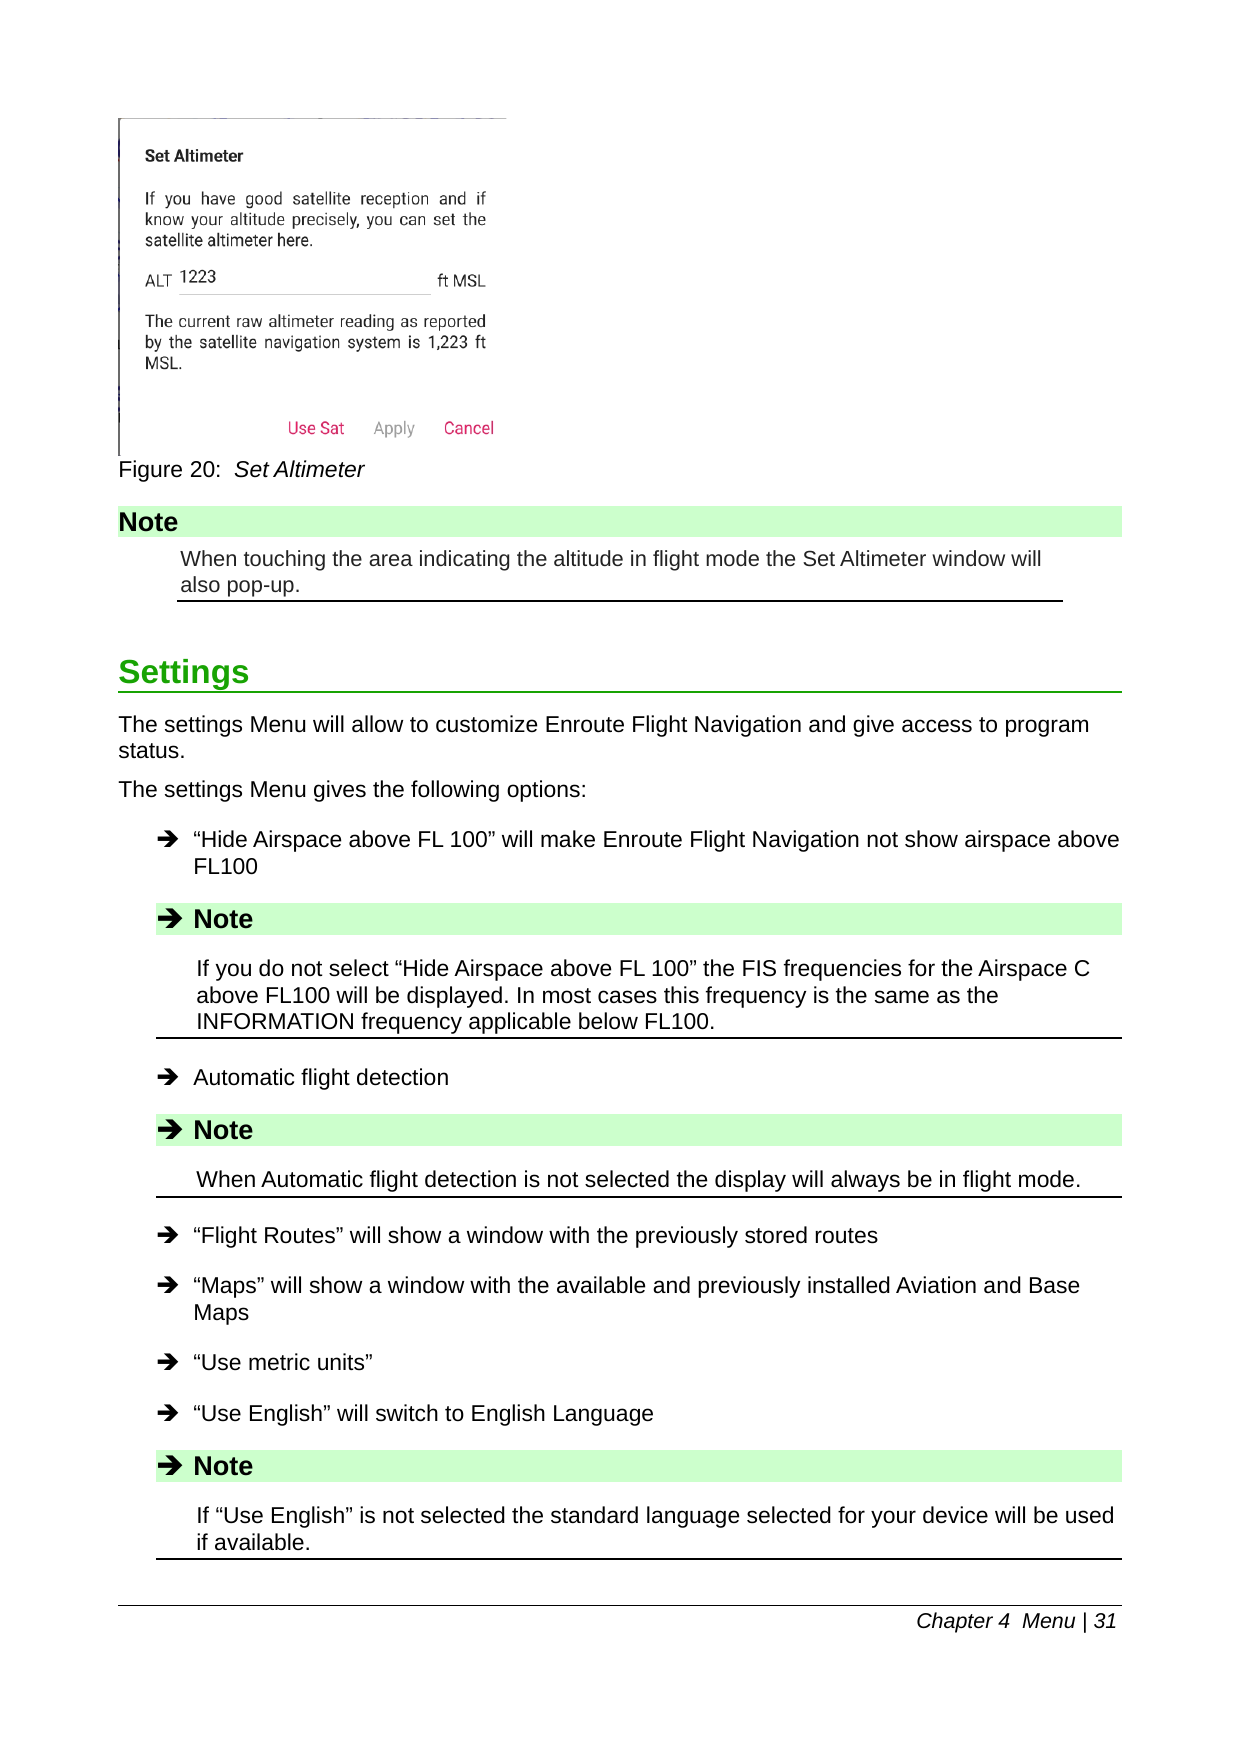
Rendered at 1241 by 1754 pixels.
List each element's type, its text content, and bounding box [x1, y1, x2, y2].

subtitle Note [156, 1450, 1122, 1482]
subtitle Note [156, 903, 1122, 935]
subtitle The settings Menu gives the following options: [118, 776, 1122, 802]
list Automatic flight detection [156, 1064, 1122, 1090]
list If “Use English” is not selected the standard language selected for your device will be used if available. [156, 1499, 1122, 1558]
picture [118, 118, 507, 456]
subtitle The settings Menu will allow to customize Enroute Flight Navigation and give access to program status. [118, 711, 1122, 763]
list When Automatic flight detection is not selected the display will always be in flight mode. [156, 1163, 1122, 1196]
text Figure 20: Set Altimeter [118, 118, 1122, 482]
subtitle Settings [118, 652, 1122, 691]
list “Maps” will show a window with the available and previously installed Aviation and Base Maps [156, 1272, 1122, 1325]
text When touching the area indicating the altitude in flight mode the Set Altimeter window will also pop-up. [177, 543, 1063, 600]
list “Use metric units” [156, 1349, 1122, 1376]
subtitle Note [118, 506, 1122, 537]
list If you do not select “Hide Airspace above FL 100” the FIS frequencies for the Airspace C above FL100 will be displayed. In most cases this frequency is the same as the INFORMATION frequency applicable below FL100. [156, 952, 1122, 1037]
list “Use English” will switch to English Language [156, 1400, 1122, 1426]
list “Hide Airspace above FL 100” will make Enroute Flight Navigation not show airspace above FL100 [156, 826, 1122, 879]
subtitle Note [156, 1114, 1122, 1146]
list “Flight Routes” will show a window with the previously stored routes [156, 1222, 1122, 1248]
